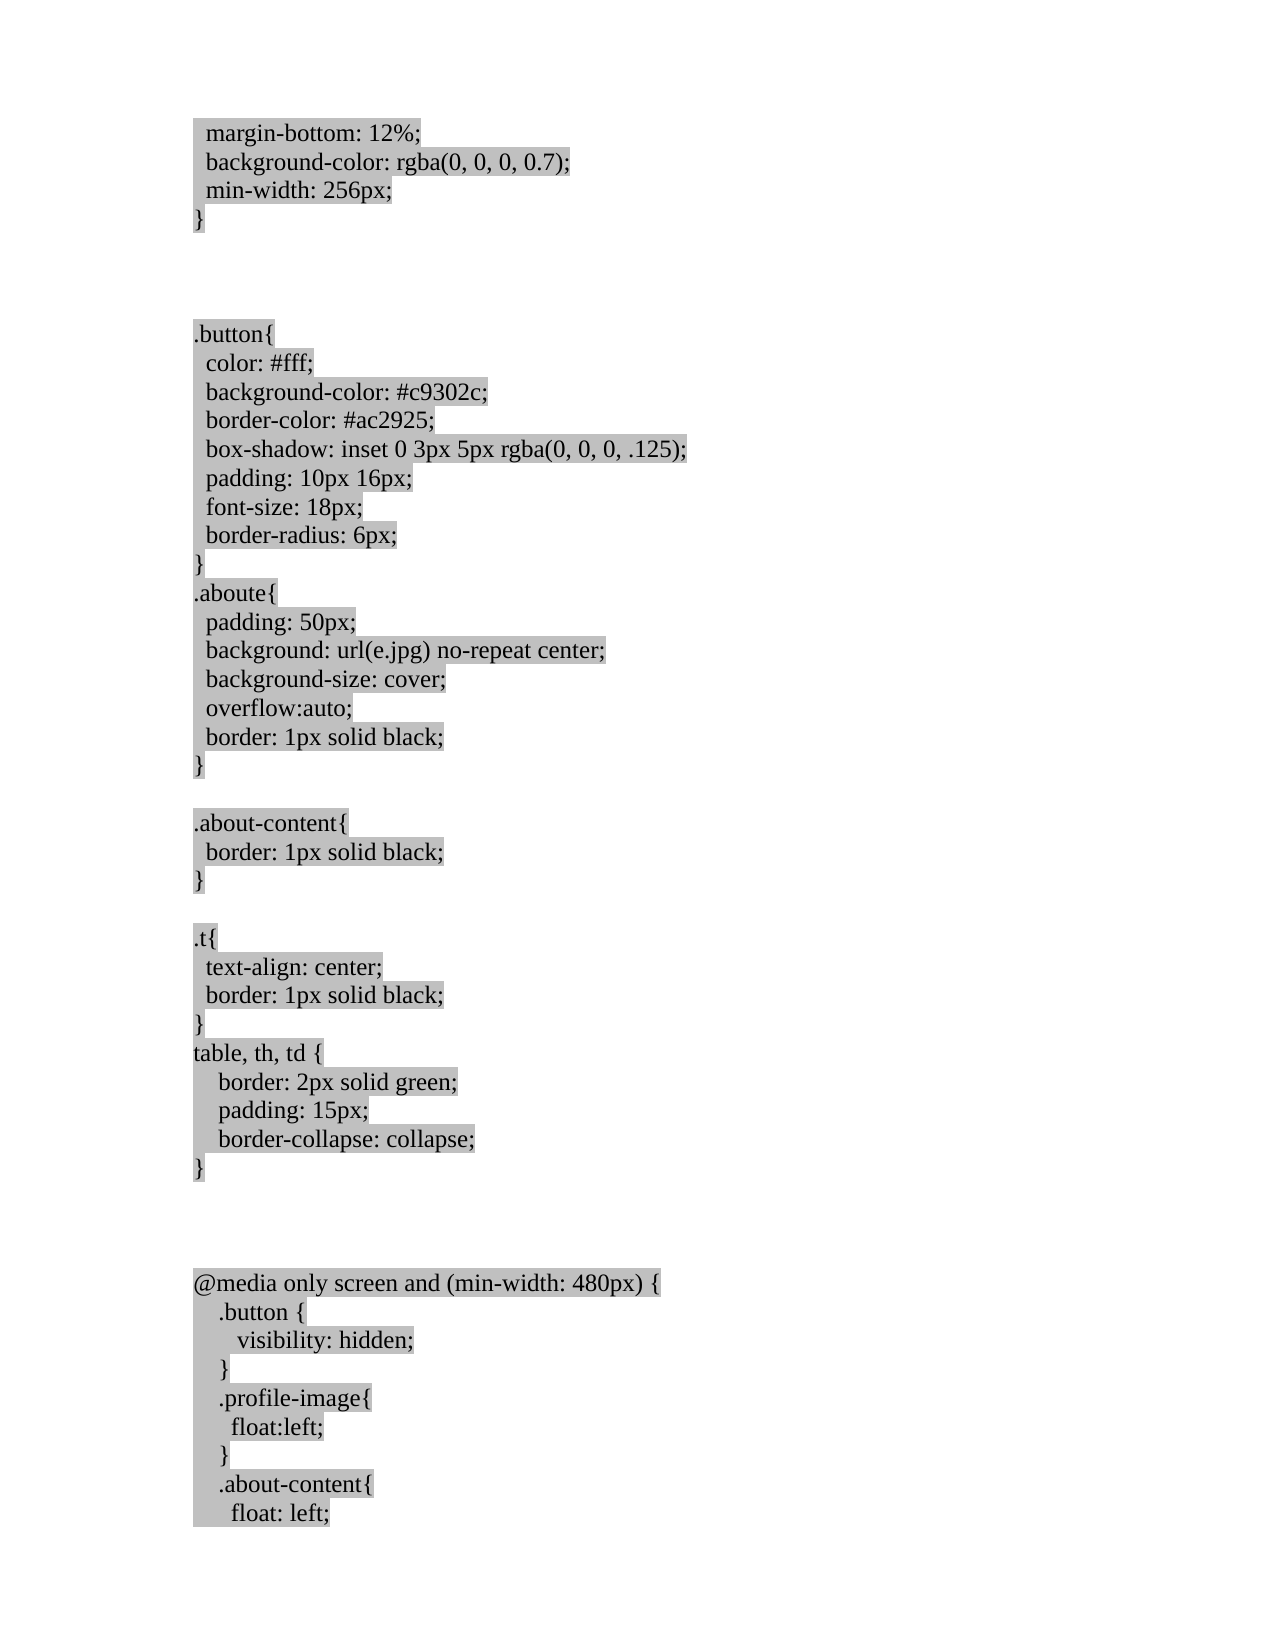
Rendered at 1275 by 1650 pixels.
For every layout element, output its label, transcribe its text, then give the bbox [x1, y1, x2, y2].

text background-size: cover; [193, 664, 1157, 693]
text .profile-image{ [193, 1383, 1157, 1412]
text } [193, 751, 1157, 779]
text border-color: #ac2925; [193, 406, 1157, 434]
text border: 1px solid black; [193, 981, 1157, 1009]
text font-size: 18px; [193, 492, 1157, 521]
text .about-content{ [193, 808, 1157, 837]
text border: 2px solid green; [193, 1067, 1157, 1096]
text } [193, 866, 1157, 894]
text } [193, 204, 1157, 233]
text .aboute{ [193, 578, 1157, 607]
text box-shadow: inset 0 3px 5px rgba(0, 0, 0, .125); [193, 434, 1157, 463]
text .button { [193, 1297, 1157, 1326]
text } [193, 1354, 1157, 1383]
text .button{ [193, 319, 1157, 348]
text padding: 50px; [193, 607, 1157, 636]
text visibility: hidden; [193, 1326, 1157, 1354]
text margin-bottom: 12%; [193, 118, 1157, 147]
text @media only screen and (min-width: 480px) { [193, 1268, 1157, 1297]
text } [193, 1153, 1157, 1182]
text border: 1px solid black; [193, 722, 1157, 751]
text table, th, td { [193, 1038, 1157, 1067]
text border-radius: 6px; [193, 521, 1157, 549]
text padding: 15px; [193, 1096, 1157, 1124]
text background-color: #c9302c; [193, 377, 1157, 406]
text min-width: 256px; [193, 176, 1157, 204]
text background-color: rgba(0, 0, 0, 0.7); [193, 147, 1157, 176]
text .about-content{ [193, 1469, 1157, 1498]
text } [193, 1009, 1157, 1038]
text padding: 10px 16px; [193, 463, 1157, 492]
text float:left; [193, 1412, 1157, 1441]
text color: #fff; [193, 348, 1157, 377]
text .t{ [193, 923, 1157, 952]
text } [193, 549, 1157, 578]
text float: left; [193, 1498, 1157, 1527]
text } [193, 1441, 1157, 1469]
text background: url(e.jpg) no-repeat center; [193, 636, 1157, 664]
text border-collapse: collapse; [193, 1124, 1157, 1153]
text border: 1px solid black; [193, 837, 1157, 866]
text text-align: center; [193, 952, 1157, 981]
text overflow:auto; [193, 693, 1157, 722]
